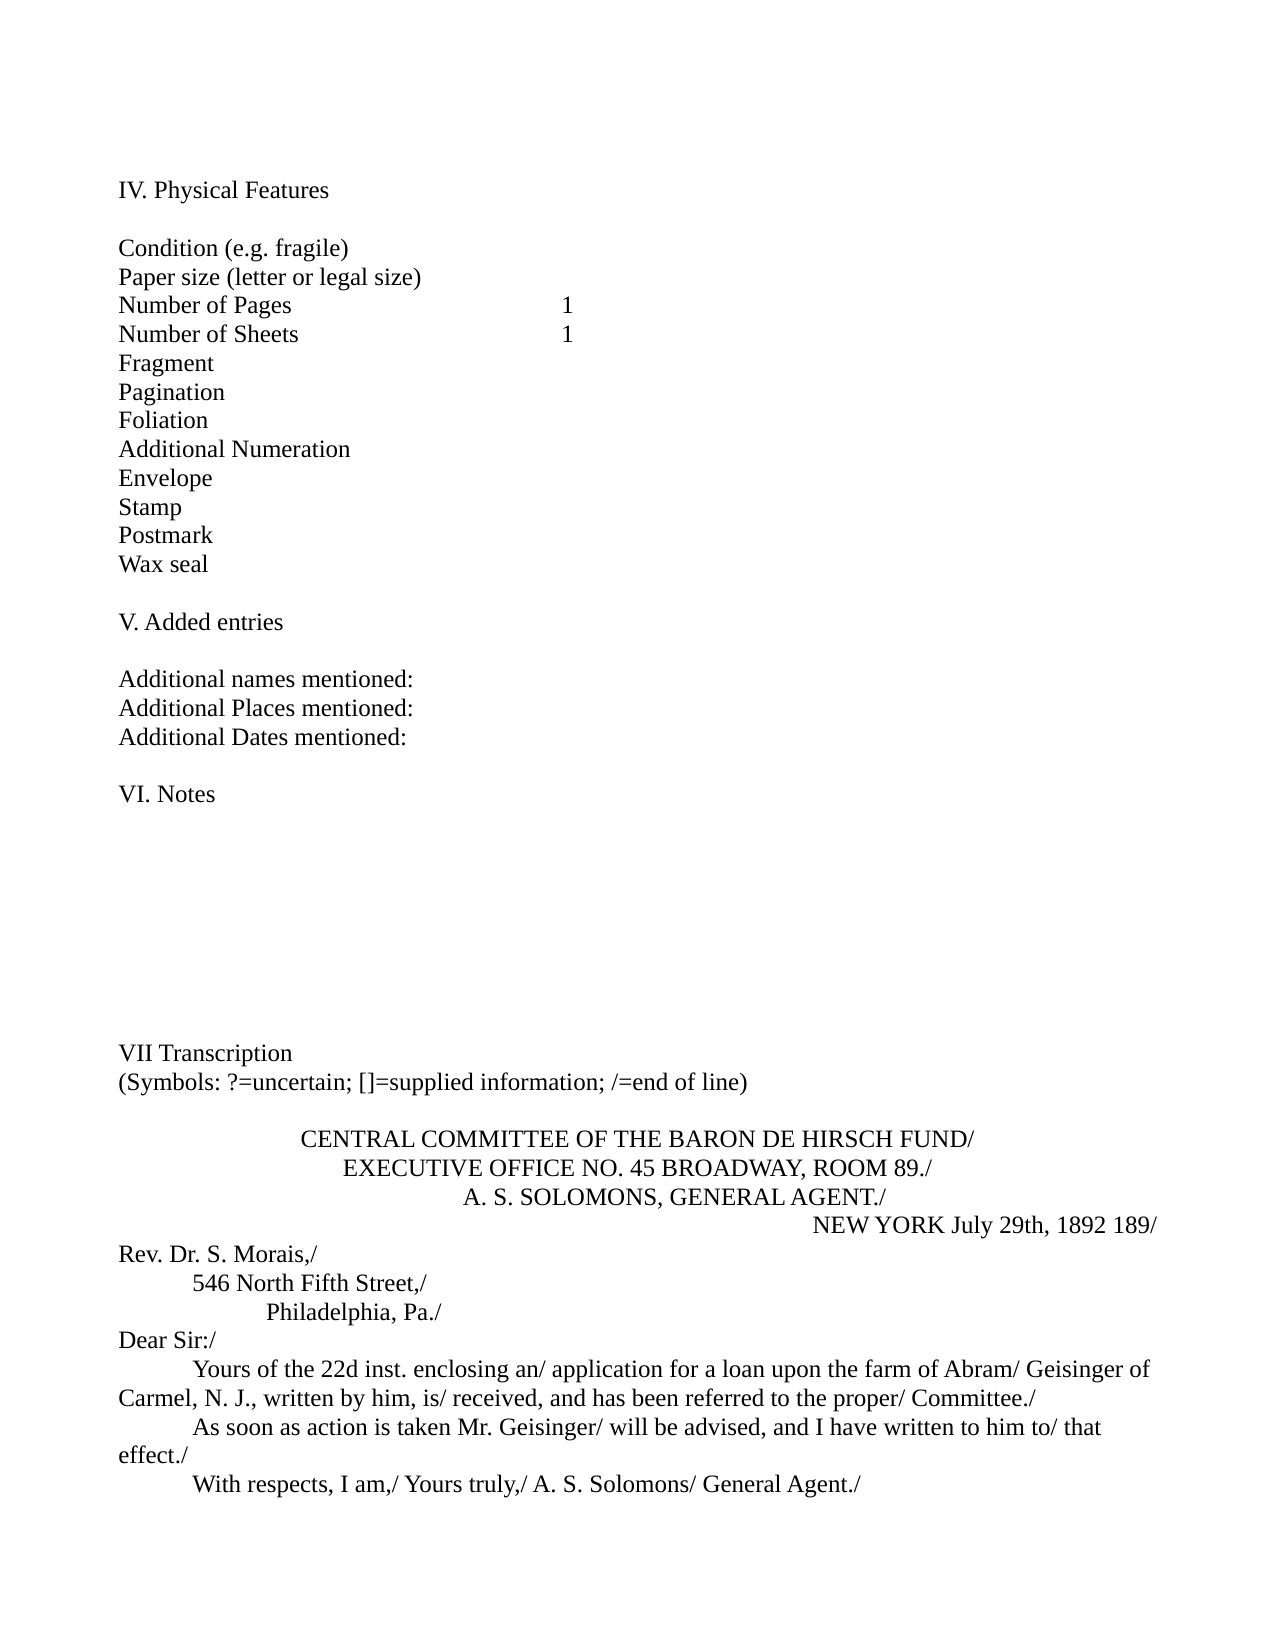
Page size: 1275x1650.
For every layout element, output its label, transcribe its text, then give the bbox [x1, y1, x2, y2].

text Rev. Dr. S. Morais,/ [118, 1239, 1157, 1268]
text 546 North Fifth Street,/ [118, 1268, 1157, 1297]
text Additional Numeration [118, 434, 1157, 463]
text VII Transcription [118, 1038, 1157, 1067]
text Condition (e.g. fragile) [118, 233, 1157, 262]
text NEW YORK July 29th, 1892 189/ [118, 1211, 1157, 1239]
text With respects, I am,/ Yours truly,/ A. S. Solomons/ General Agent./ [118, 1469, 1157, 1498]
text Yours of the 22d inst. enclosing an/ application for a loan upon the farm of Abram/ Geisinger of Carmel, N. J., written by him, is/ received, and has been referred to the proper/ Committee./ [118, 1354, 1157, 1412]
text A. S. SOLOMONS, GENERAL AGENT./ [118, 1182, 1157, 1211]
text Paper size (letter or legal size) [118, 262, 1157, 291]
text IV. Physical Features [118, 176, 1157, 204]
text Additional names mentioned: [118, 664, 1157, 693]
text Fragment [118, 348, 1157, 377]
text As soon as action is taken Mr. Geisinger/ will be advised, and I have written to him to/ that effect./ [118, 1412, 1157, 1469]
text Number of Pages 1 [118, 291, 1157, 319]
text Pagination [118, 377, 1157, 406]
text Wax seal [118, 549, 1157, 578]
text Postma rk [118, 521, 1157, 549]
text Number of Sheets 1 [118, 319, 1157, 348]
text Philadelphia, Pa./ [118, 1297, 1157, 1326]
text EXECUTIVE OFFICE NO. 45 BROADWAY, ROOM 89./ [118, 1153, 1157, 1182]
text Dear Sir:/ [118, 1326, 1157, 1354]
text Stamp [118, 492, 1157, 521]
text V. Added entries [118, 607, 1157, 636]
text CENTRAL COMMITTEE OF THE BARON DE HIRSCH FUND/ [118, 1124, 1157, 1153]
text Additional Places mentioned: [118, 693, 1157, 722]
text VI. Notes [118, 779, 1157, 808]
text (Symbols: ?=uncertain; []=supplied information; /=end of line) [118, 1067, 1157, 1096]
text Envelope [118, 463, 1157, 492]
text Foliation [118, 406, 1157, 434]
text Additional Dates mentioned: [118, 722, 1157, 751]
